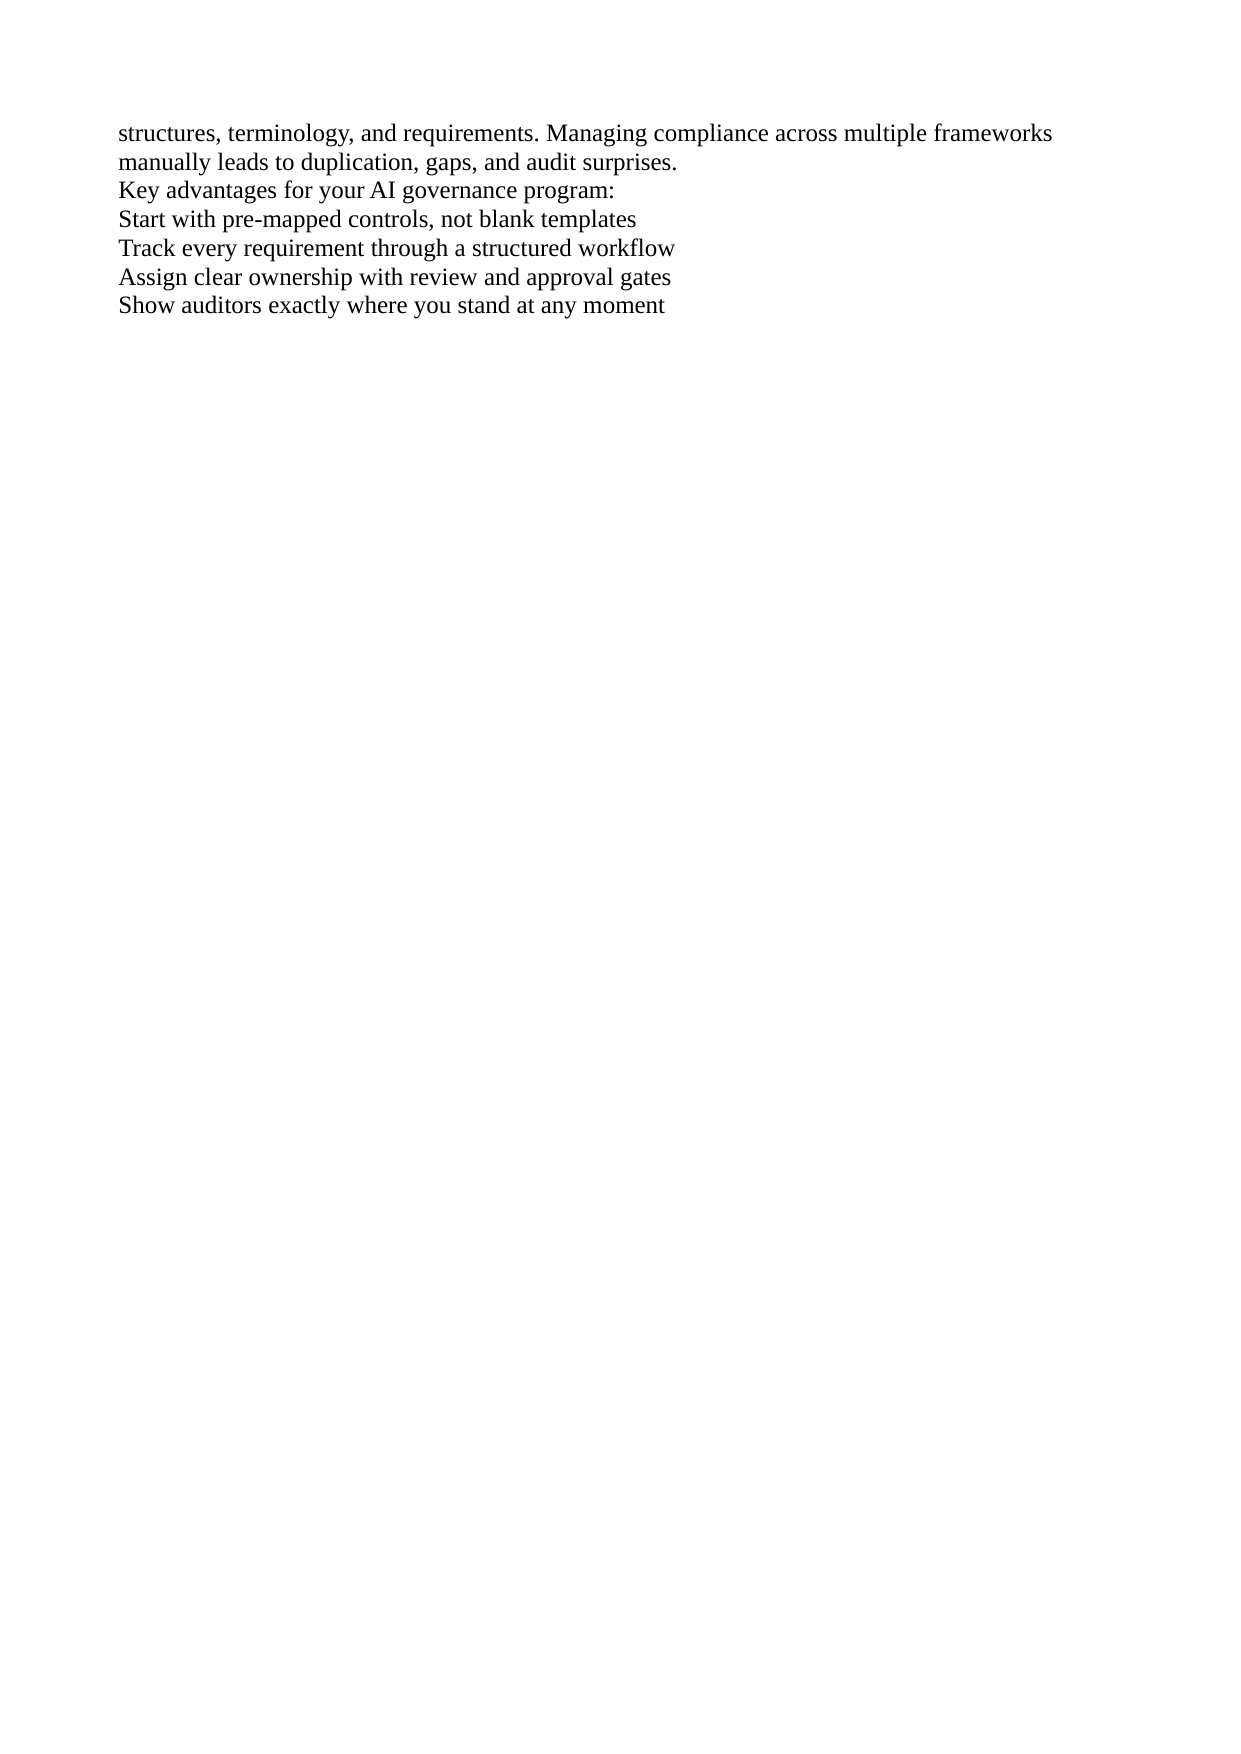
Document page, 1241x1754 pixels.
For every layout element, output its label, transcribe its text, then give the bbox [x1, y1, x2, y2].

text Start with pre-mapped controls, not blank templates [118, 204, 1122, 233]
text Assign clear ownership with review and approval gates [118, 262, 1122, 291]
text Show auditors exactly where you stand at any moment [118, 291, 1122, 319]
text Key advantages for your AI governance program: [118, 176, 1122, 204]
text structures, terminology, and requirements. Managing compliance across multiple frameworks manually leads to duplication, gaps, and audit surprises. [118, 118, 1122, 176]
text Track every requirement through a structured workflow [118, 233, 1122, 262]
